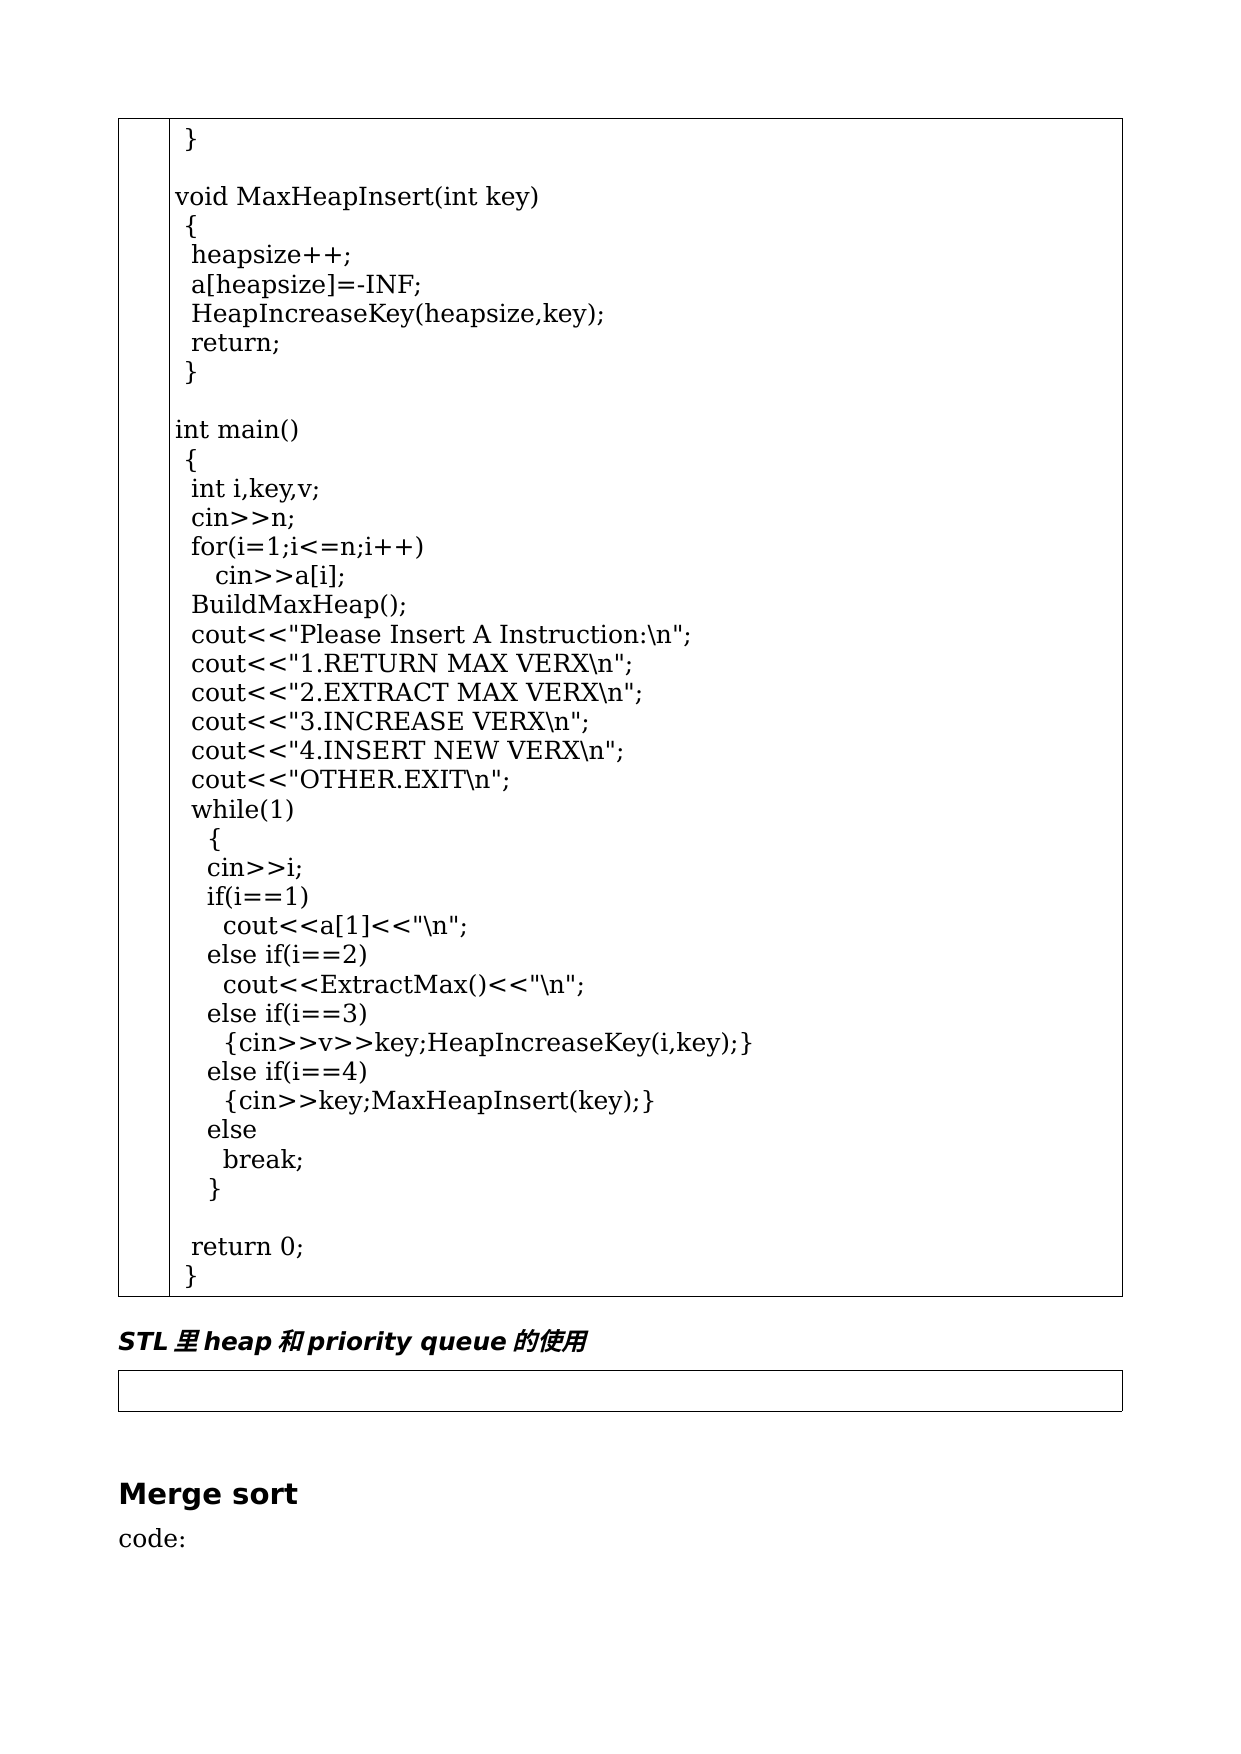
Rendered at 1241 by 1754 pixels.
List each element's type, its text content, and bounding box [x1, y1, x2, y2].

table_header [119, 1371, 1122, 1411]
table_header [119, 119, 169, 1296]
table_header } void MaxHeapInsert(int key) { heapsize++; a[heapsize]=-INF; HeapIncreaseKey(heapsize,key); return; } int main() { int i,key,v; cin>>n; for(i=1;i<=n;i++) cin>>a[i]; BuildMaxHeap(); cout<<"Please Insert A Instruction:\n"; cout<<"1.RETURN MAX VERX\n"; cout<<"2.EXTRACT MAX VERX\n"; cout<<"3.INCREASE VERX\n"; cout<<"4.INSERT NEW VERX\n"; cout<<"OTHER.EXIT\n"; while(1) { cin>>i; if(i==1) cout<<a[1]<<"\n"; else if(i==2) cout<<ExtractMax()<<"\n"; else if(i==3) {cin>>v>>key;HeapIncreaseKey(i,key);} else if(i==4) {cin>>key;MaxHeapInsert(key);} else break; } return 0; } [170, 119, 1122, 1296]
subtitle Merge sort [118, 1477, 1122, 1511]
subtitle STL里heap和 priority queue的使用 [118, 1321, 1122, 1357]
text code: [118, 1524, 1122, 1553]
